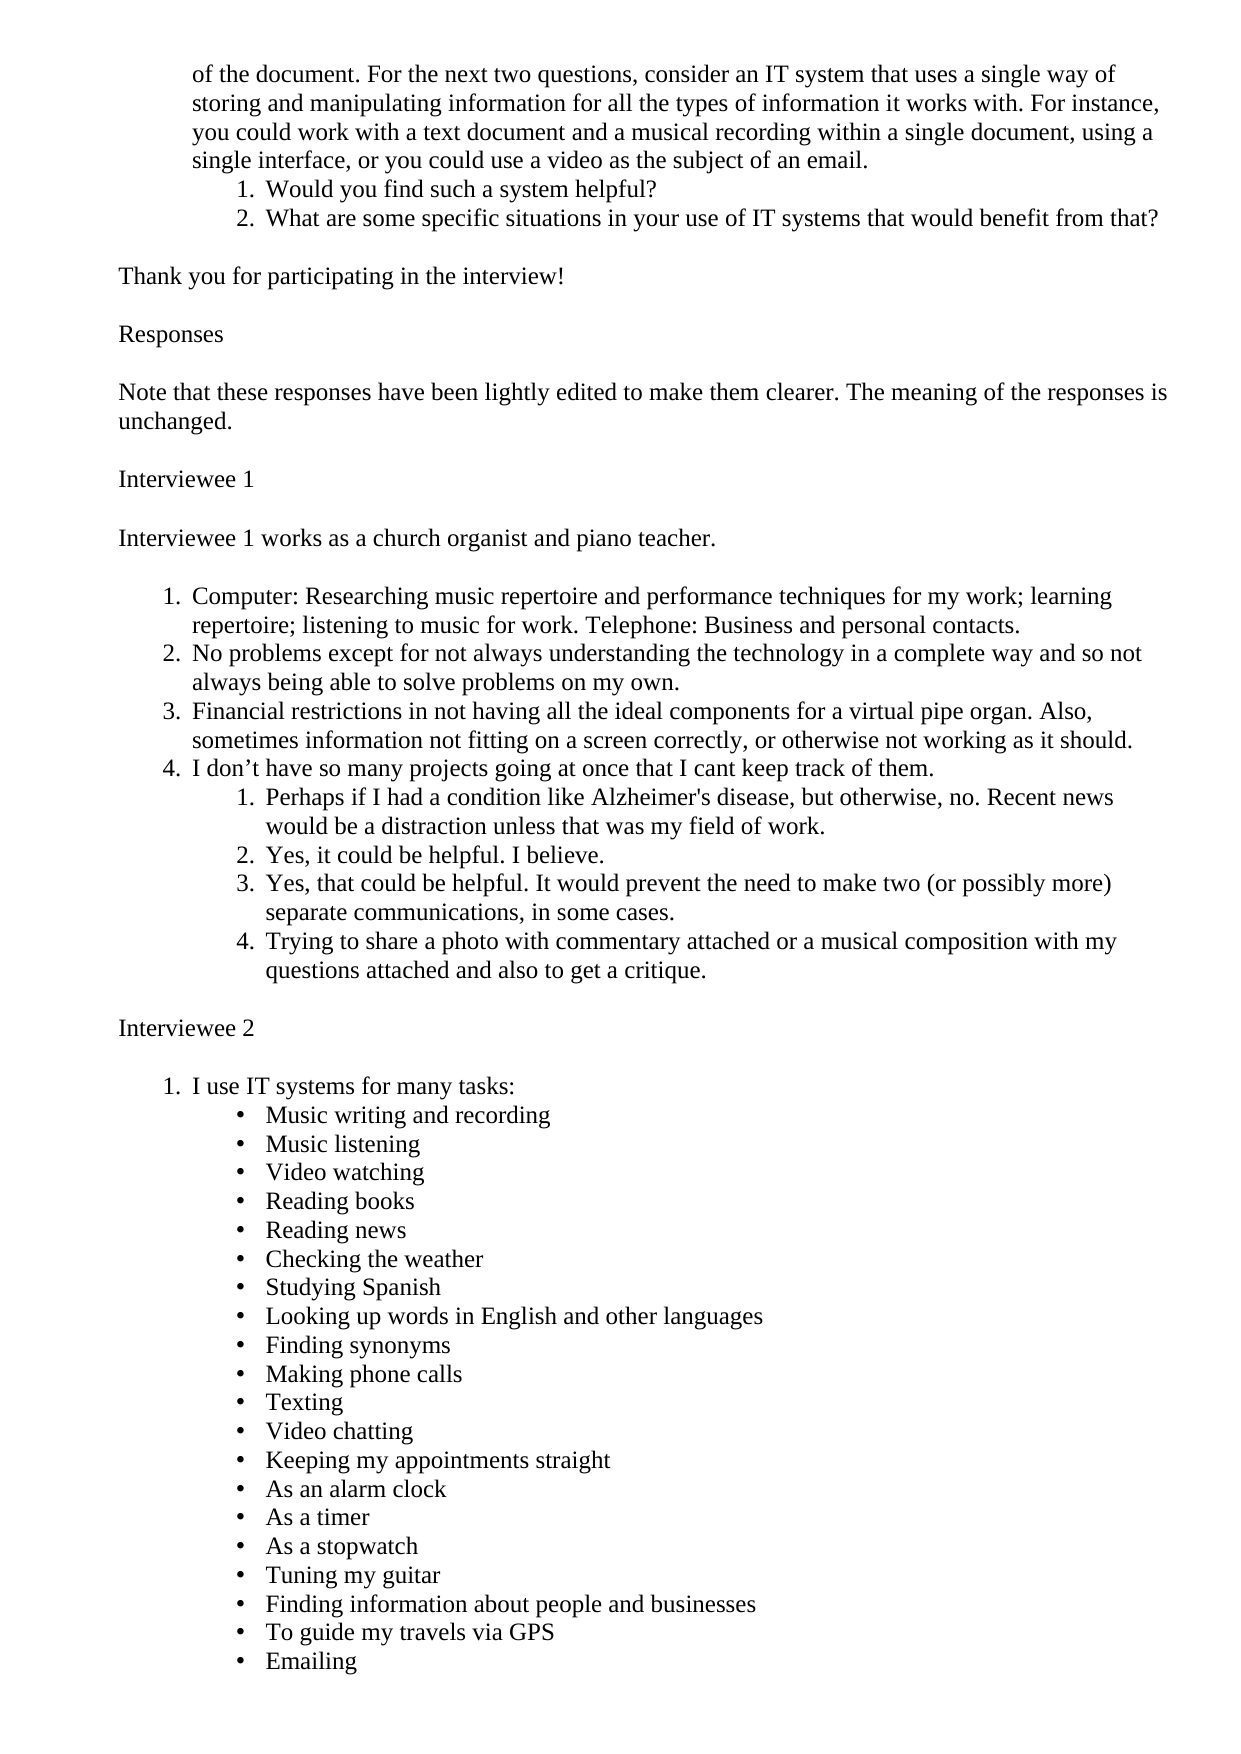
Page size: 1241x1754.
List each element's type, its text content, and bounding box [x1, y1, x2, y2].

list What are some specific situations in your use of IT systems that would benefit from that? [236, 203, 1181, 232]
list I don’t have so many projects going at once that I cant keep track of them. [162, 753, 1181, 782]
list Computer: Researching music repertoire and performance techniques for my work; learning repertoire; listening to music for work. Telephone: Business and personal contacts. [162, 581, 1181, 638]
list Emailing [236, 1646, 1181, 1675]
list Yes, it could be helpful. I believe. [236, 840, 1181, 868]
list Studying Spanish [236, 1272, 1181, 1301]
list I use IT systems for many tasks: [162, 1071, 1181, 1100]
list As a stopwatch [236, 1531, 1181, 1560]
list Video watching [236, 1157, 1181, 1186]
list To guide my travels via GPS [236, 1617, 1181, 1646]
list Would you find such a system helpful? [236, 174, 1181, 203]
list Finding information about people and businesses [236, 1589, 1181, 1617]
list of the document. For the next two questions, consider an IT system that uses a single way of storing and manipulating information for all the types of information it works with. For instance, you could work with a text document and a musical recording within a single document, using a single interface, or you could use a video as the subject of an email. [162, 59, 1181, 174]
list Reading news [236, 1215, 1181, 1244]
list Music listening [236, 1129, 1181, 1157]
list Making phone calls [236, 1359, 1181, 1387]
text Note that these responses have been lightly edited to make them clearer. The meaning of the responses is unchanged. [118, 377, 1181, 435]
text Interviewee 1 [118, 464, 1181, 493]
text Responses [118, 319, 1181, 348]
list Perhaps if I had a condition like Alzheimer's disease, but otherwise, no. Recent news would be a distraction unless that was my field of work. [236, 782, 1181, 840]
list Video chatting [236, 1416, 1181, 1445]
list Finding synonyms [236, 1330, 1181, 1359]
list Trying to share a photo with commentary attached or a musical composition with my questions attached and also to get a critique. [236, 926, 1181, 983]
list Keeping my appointments straight [236, 1445, 1181, 1474]
list Music writing and recording [236, 1100, 1181, 1129]
text Thank you for participating in the interview! [118, 261, 1181, 290]
list No problems except for not always understanding the technology in a complete way and so not always being able to solve problems on my own. [162, 638, 1181, 696]
list Financial restrictions in not having all the ideal components for a virtual pipe organ. Also, sometimes information not fitting on a screen correctly, or otherwise not working as it should. [162, 696, 1181, 753]
list Tuning my guitar [236, 1560, 1181, 1589]
list Reading books [236, 1186, 1181, 1215]
list Looking up words in English and other languages [236, 1301, 1181, 1330]
list Checking the weather [236, 1244, 1181, 1272]
list As a timer [236, 1502, 1181, 1531]
list As an alarm clock [236, 1474, 1181, 1502]
text Interviewee 1 works as a church organist and piano teacher. [118, 523, 1181, 551]
text Interviewee 2 [118, 1013, 1181, 1042]
list Yes, that could be helpful. It would prevent the need to make two (or possibly more) separate communications, in some cases. [236, 868, 1181, 926]
list Texting [236, 1387, 1181, 1416]
